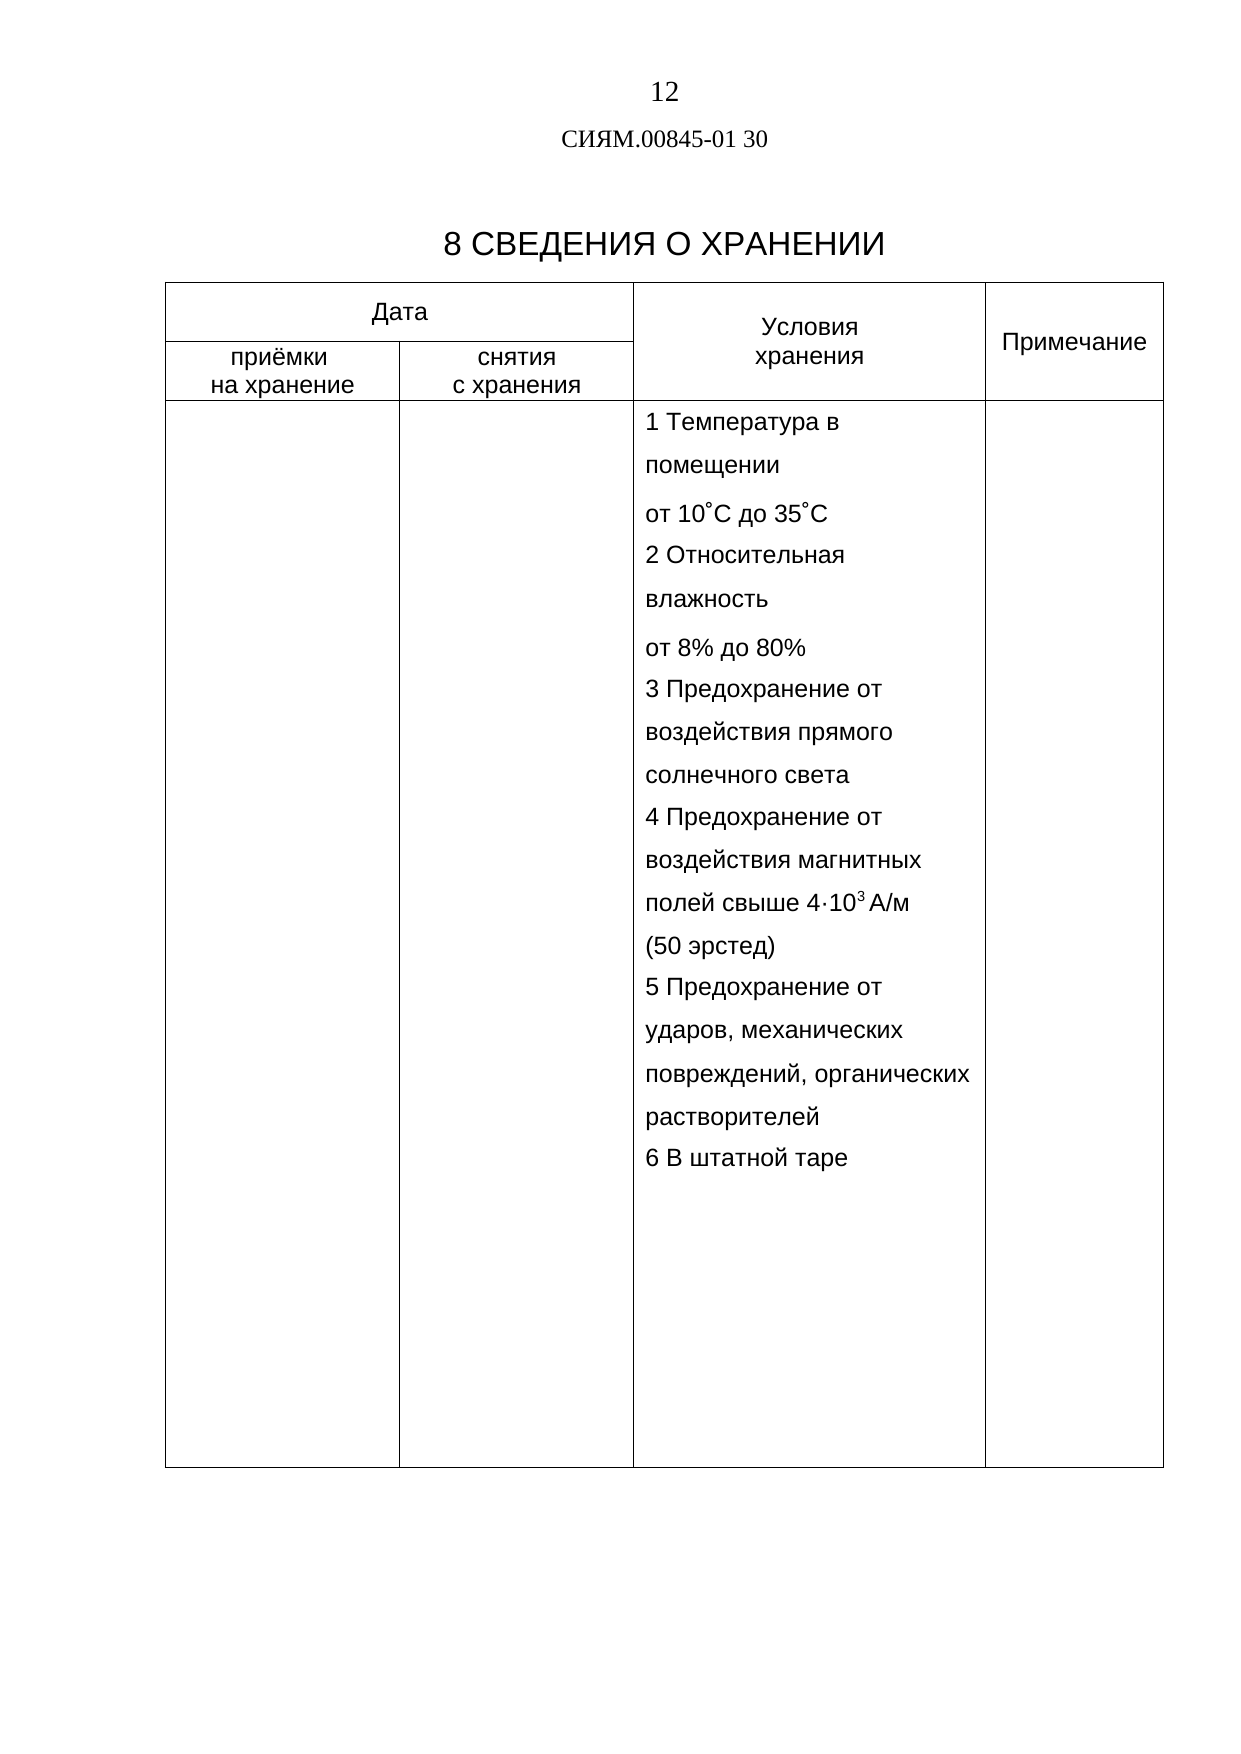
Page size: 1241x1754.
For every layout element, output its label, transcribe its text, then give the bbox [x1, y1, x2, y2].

table_cell [400, 1137, 633, 1178]
table_cell [634, 1219, 985, 1261]
table_cell [986, 1178, 1163, 1219]
table_cell [400, 1219, 633, 1261]
table_cell [986, 1137, 1163, 1178]
table_cell [986, 1302, 1163, 1343]
table_cell 2 Относительная влажность от 8% до 80% [634, 534, 985, 668]
table_cell 3 Предохранение от воздействия прямого солнечного света [634, 668, 985, 796]
table_cell [166, 1137, 399, 1178]
table_cell [634, 1178, 985, 1219]
table_cell приёмки на хранение [166, 342, 399, 399]
table_cell [166, 1343, 399, 1384]
table_cell [400, 534, 633, 668]
table_cell [986, 966, 1163, 1137]
table_cell [400, 401, 633, 534]
table_cell [166, 1261, 399, 1302]
table_cell [986, 1261, 1163, 1302]
table_cell [986, 1426, 1163, 1467]
table_cell [634, 1261, 985, 1302]
table_cell [400, 966, 633, 1137]
table_cell снятия с хранения [400, 342, 633, 399]
table_cell [400, 1343, 633, 1384]
table_cell [166, 401, 399, 534]
table_cell [986, 534, 1163, 668]
table_cell 6 В штатной таре [634, 1137, 985, 1178]
table_cell [634, 1343, 985, 1384]
table_cell [166, 1178, 399, 1219]
table_cell [634, 1302, 985, 1343]
table_cell [166, 966, 399, 1137]
table_cell [166, 534, 399, 668]
table_cell [986, 1384, 1163, 1426]
table_cell [166, 1219, 399, 1261]
table_cell [986, 401, 1163, 534]
table_cell [166, 796, 399, 966]
table_cell [986, 1219, 1163, 1261]
table_cell 1 Температура в помещении от 10˚С до 35˚С [634, 401, 985, 534]
table_header Примечание [986, 283, 1163, 399]
table_cell [400, 1261, 633, 1302]
table_cell 5 Предохранение от ударов, механических повреждений, органических растворителей [634, 966, 985, 1137]
table_header Условия хранения [634, 283, 985, 399]
table_cell [400, 1178, 633, 1219]
table_cell [986, 1343, 1163, 1384]
subtitle 8 СВЕДЕНИЯ О ХРАНЕНИИ [177, 224, 1152, 262]
table_cell [166, 1302, 399, 1343]
table_cell [634, 1426, 985, 1467]
table_cell [166, 1384, 399, 1426]
table_cell [166, 668, 399, 796]
table_cell [400, 1384, 633, 1426]
table_cell 4 Предохранение от воздействия магнитных полей свыше 4·103 А/м (50 эрстед) [634, 796, 985, 966]
table_cell [400, 668, 633, 796]
table_cell [634, 1384, 985, 1426]
table_cell [986, 668, 1163, 796]
table_cell [400, 1426, 633, 1467]
table_cell [986, 796, 1163, 966]
table_cell [400, 1302, 633, 1343]
table_cell [400, 796, 633, 966]
table_cell [166, 1426, 399, 1467]
table_header Дата [166, 283, 633, 341]
